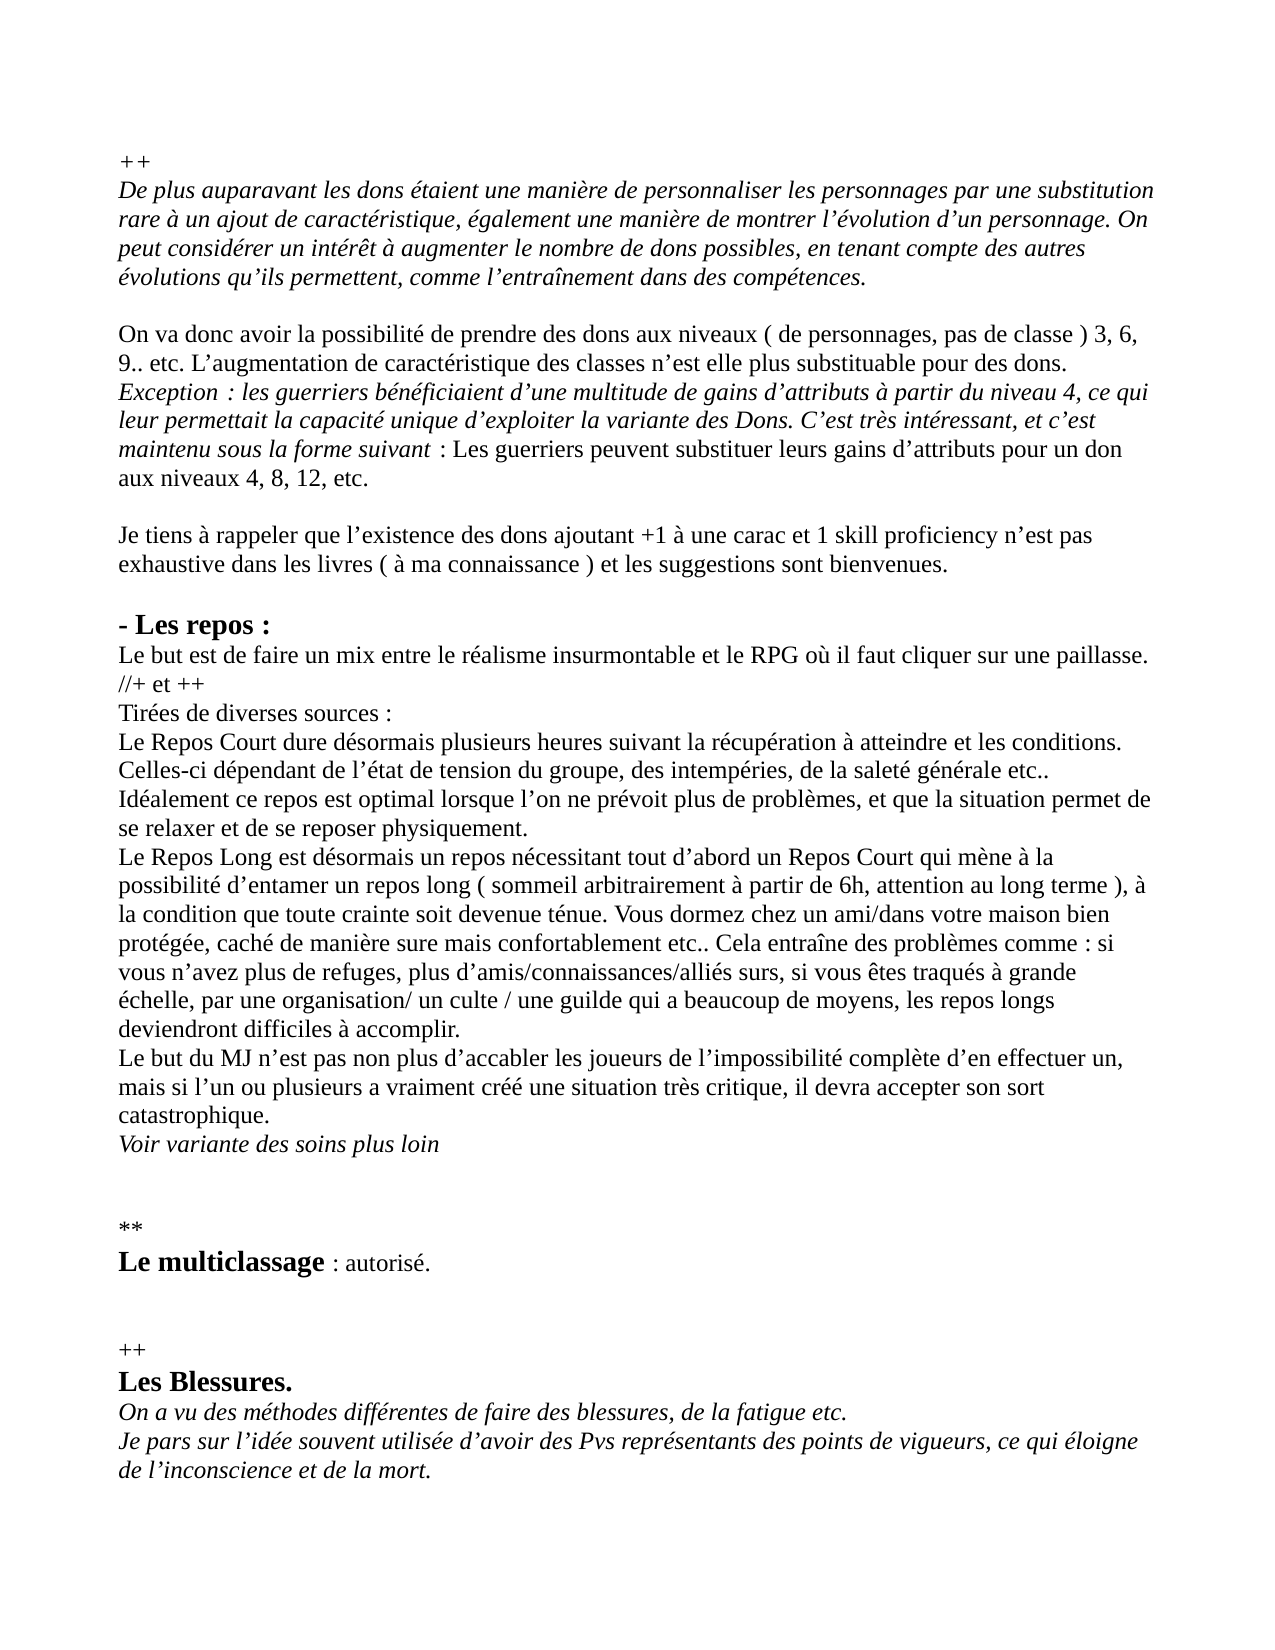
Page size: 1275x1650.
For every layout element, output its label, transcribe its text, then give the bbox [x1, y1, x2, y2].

text ** [118, 1215, 1157, 1244]
text //+ et ++ [118, 669, 1157, 698]
text Le but est de faire un mix entre le réalisme insurmontable et le RPG où il faut cliquer sur une paillasse. [118, 640, 1157, 669]
text Les Blessures. [118, 1364, 1157, 1397]
text Voir variante des soins plus loin [118, 1129, 1157, 1158]
text ++ [118, 147, 1157, 176]
text Le Repos Long est désormais un repos nécessitant tout d’abord un Repos Court qui mène à la possibilité d’entamer un repos long ( sommeil arbitrairement à partir de 6h, attention au long terme ), à la condition que toute crainte soit devenue ténue. Vous dormez chez un ami/dans votre maison bien protégée, caché de manière sure mais confortablement etc.. Cela entraîne des problèmes comme : si vous n’avez plus de refuges, plus d’amis/connaissances/alliés surs, si vous êtes traqués à grande échelle, par une organisation/ un culte / une guilde qui a beaucoup de moyens, les repos longs deviendront difficiles à accomplir. [118, 842, 1157, 1043]
text Le Repos Court dure désormais plusieurs heures suivant la récupération à atteindre et les conditions. Celles-ci dépendant de l’état de tension du groupe, des intempéries, de la saleté générale etc.. [118, 727, 1157, 784]
text - Les repos : [118, 607, 1157, 640]
text Je pars sur l’idée souvent utilisée d’avoir des Pvs représentants des points de vigueurs, ce qui éloigne de l’inconscience et de la mort. [118, 1426, 1157, 1484]
text Le but du MJ n’est pas non plus d’accabler les joueurs de l’impossibilité complète d’en effectuer un, mais si l’un ou plusieurs a vraiment créé une situation très critique, il devra accepter son sort catastrophique. [118, 1043, 1157, 1129]
text Exception : les guerriers bénéficiaient d’une multitude de gains d’attributs à partir du niveau 4, ce qui leur permettait la capacité unique d’exploiter la variante des Dons. C’est très intéressant, et c’est maintenu sous la forme suivant : Les guerriers peuvent substituer leurs gains d’attributs pour un don aux niveaux 4, 8, 12, etc. [118, 377, 1157, 492]
text De plus auparavant les dons étaient une manière de personnaliser les personnages par une substitution rare à un ajout de caractéristique, également une manière de montrer l’évolution d’un personnage. On peut considérer un intérêt à augmenter le nombre de dons possibles, en tenant compte des autres évolutions qu’ils permettent, comme l’entraînement dans des compétences. [118, 176, 1157, 291]
text On a vu des méthodes différentes de faire des blessures, de la fatigue etc. [118, 1397, 1157, 1426]
text Idéalement ce repos est optimal lorsque l’on ne prévoit plus de problèmes, et que la situation permet de se relaxer et de se reposer physiquement. [118, 784, 1157, 842]
text ++ [118, 1335, 1157, 1364]
text Le multiclassage : autorisé. [118, 1244, 1157, 1278]
text Tirées de diverses sources : [118, 698, 1157, 727]
text On va donc avoir la possibilité de prendre des dons aux niveaux ( de personnages, pas de classe ) 3, 6, 9.. etc. L’augmentation de caractéristique des classes n’est elle plus substituable pour des dons. [118, 319, 1157, 377]
text Je tiens à rappeler que l’existence des dons ajoutant +1 à une carac et 1 skill proficiency n’est pas exhaustive dans les livres ( à ma connaissance ) et les suggestions sont bienvenues. [118, 521, 1157, 578]
